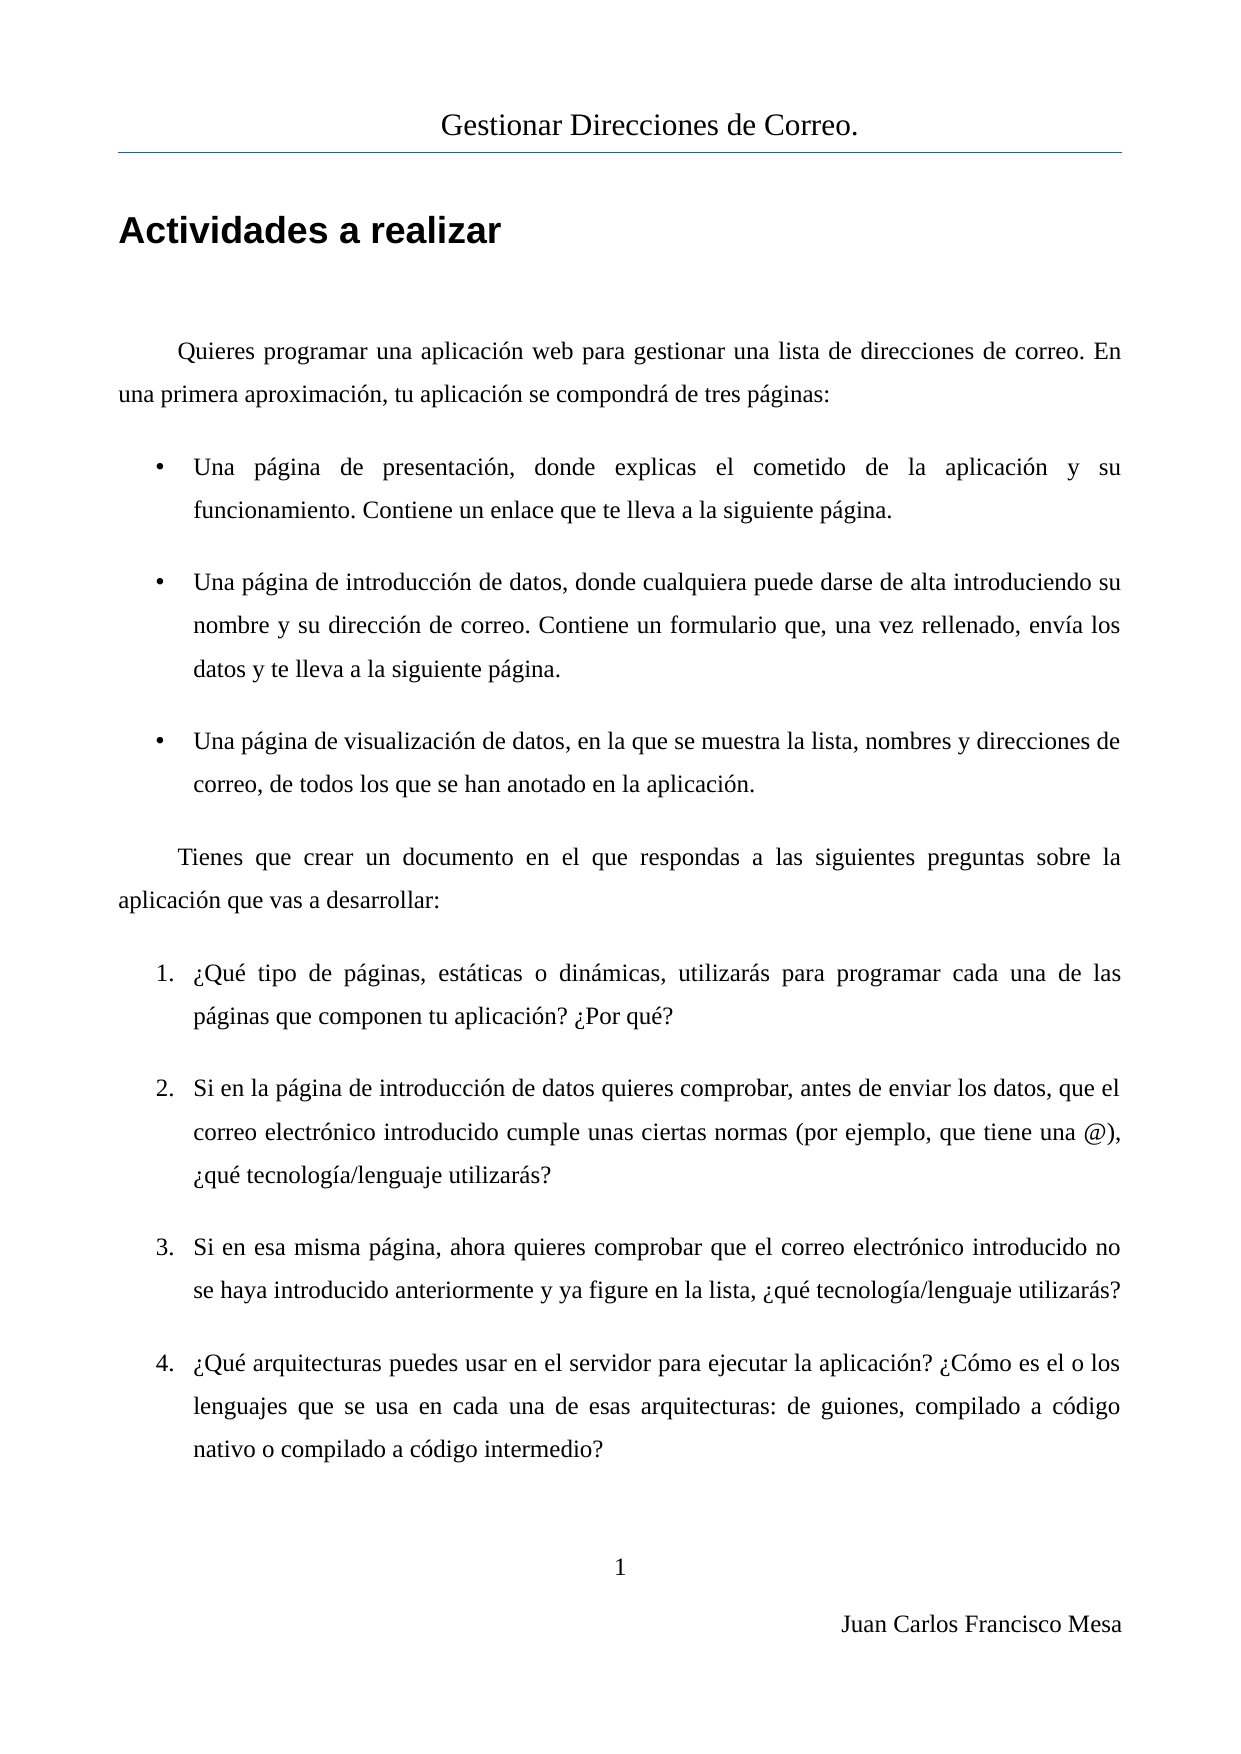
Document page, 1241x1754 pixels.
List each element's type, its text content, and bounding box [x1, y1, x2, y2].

list Una página de introducción de datos, donde cualquiera puede darse de alta introduciendo su nombre y su dirección de correo. Contiene un formulario que, una vez rellenado, envía los datos y te lleva a la siguiente página. [156, 567, 1122, 682]
text Tienes que crear un documento en el que respondas a las siguientes preguntas sobre la aplicación que vas a desarrollar: [118, 842, 1122, 914]
list ¿Qué arquitecturas puedes usar en el servidor para ejecutar la aplicación? ¿Cómo es el o los lenguajes que se usa en cada una de esas arquitecturas: de guiones, compilado a código nativo o compilado a código intermedio? [156, 1348, 1122, 1463]
subtitle Actividades a realizar [118, 208, 1122, 251]
list Si en esa misma página, ahora quieres comprobar que el correo electrónico introducido no se haya introducido anteriormente y ya figure en la lista, ¿qué tecnología/lenguaje utilizarás? [156, 1232, 1122, 1304]
list ¿Qué tipo de páginas, estáticas o dinámicas, utilizarás para programar cada una de las páginas que componen tu aplicación? ¿Por qué? [156, 958, 1122, 1030]
text Quieres programar una aplicación web para gestionar una lista de direcciones de correo. En una primera aproximación, tu aplicación se compondrá de tres páginas: [118, 336, 1122, 408]
list Una página de visualización de datos, en la que se muestra la lista, nombres y direcciones de correo, de todos los que se han anotado en la aplicación. [156, 726, 1122, 798]
list Una página de presentación, donde explicas el cometido de la aplicación y su funcionamiento. Contiene un enlace que te lleva a la siguiente página. [156, 452, 1122, 524]
list Si en la página de introducción de datos quieres comprobar, antes de enviar los datos, que el correo electrónico introducido cumple unas ciertas normas (por ejemplo, que tiene una @), ¿qué tecnología/lenguaje utilizarás? [156, 1073, 1122, 1188]
